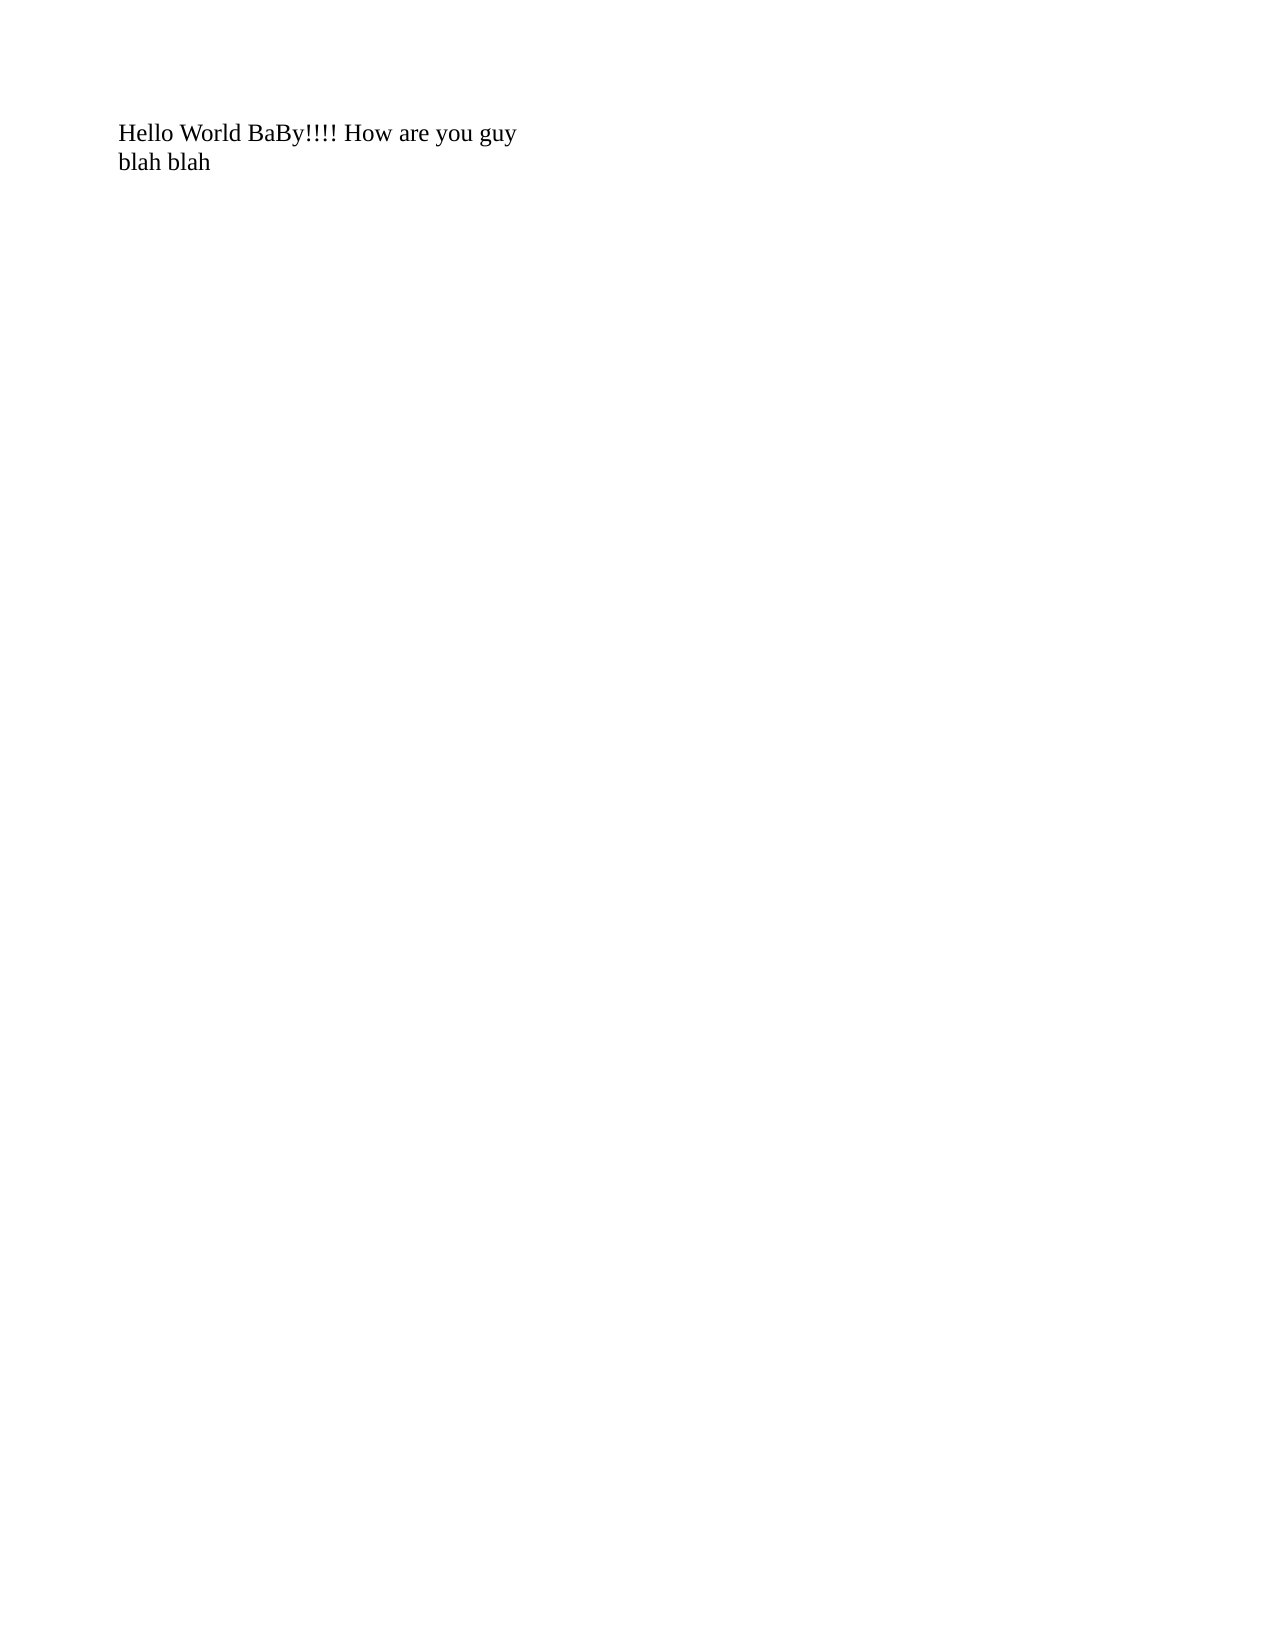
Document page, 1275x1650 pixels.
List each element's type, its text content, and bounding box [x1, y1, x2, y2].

text blah blah [118, 147, 1157, 176]
text Hello World BaBy!!!! How are you guy [118, 118, 1157, 147]
